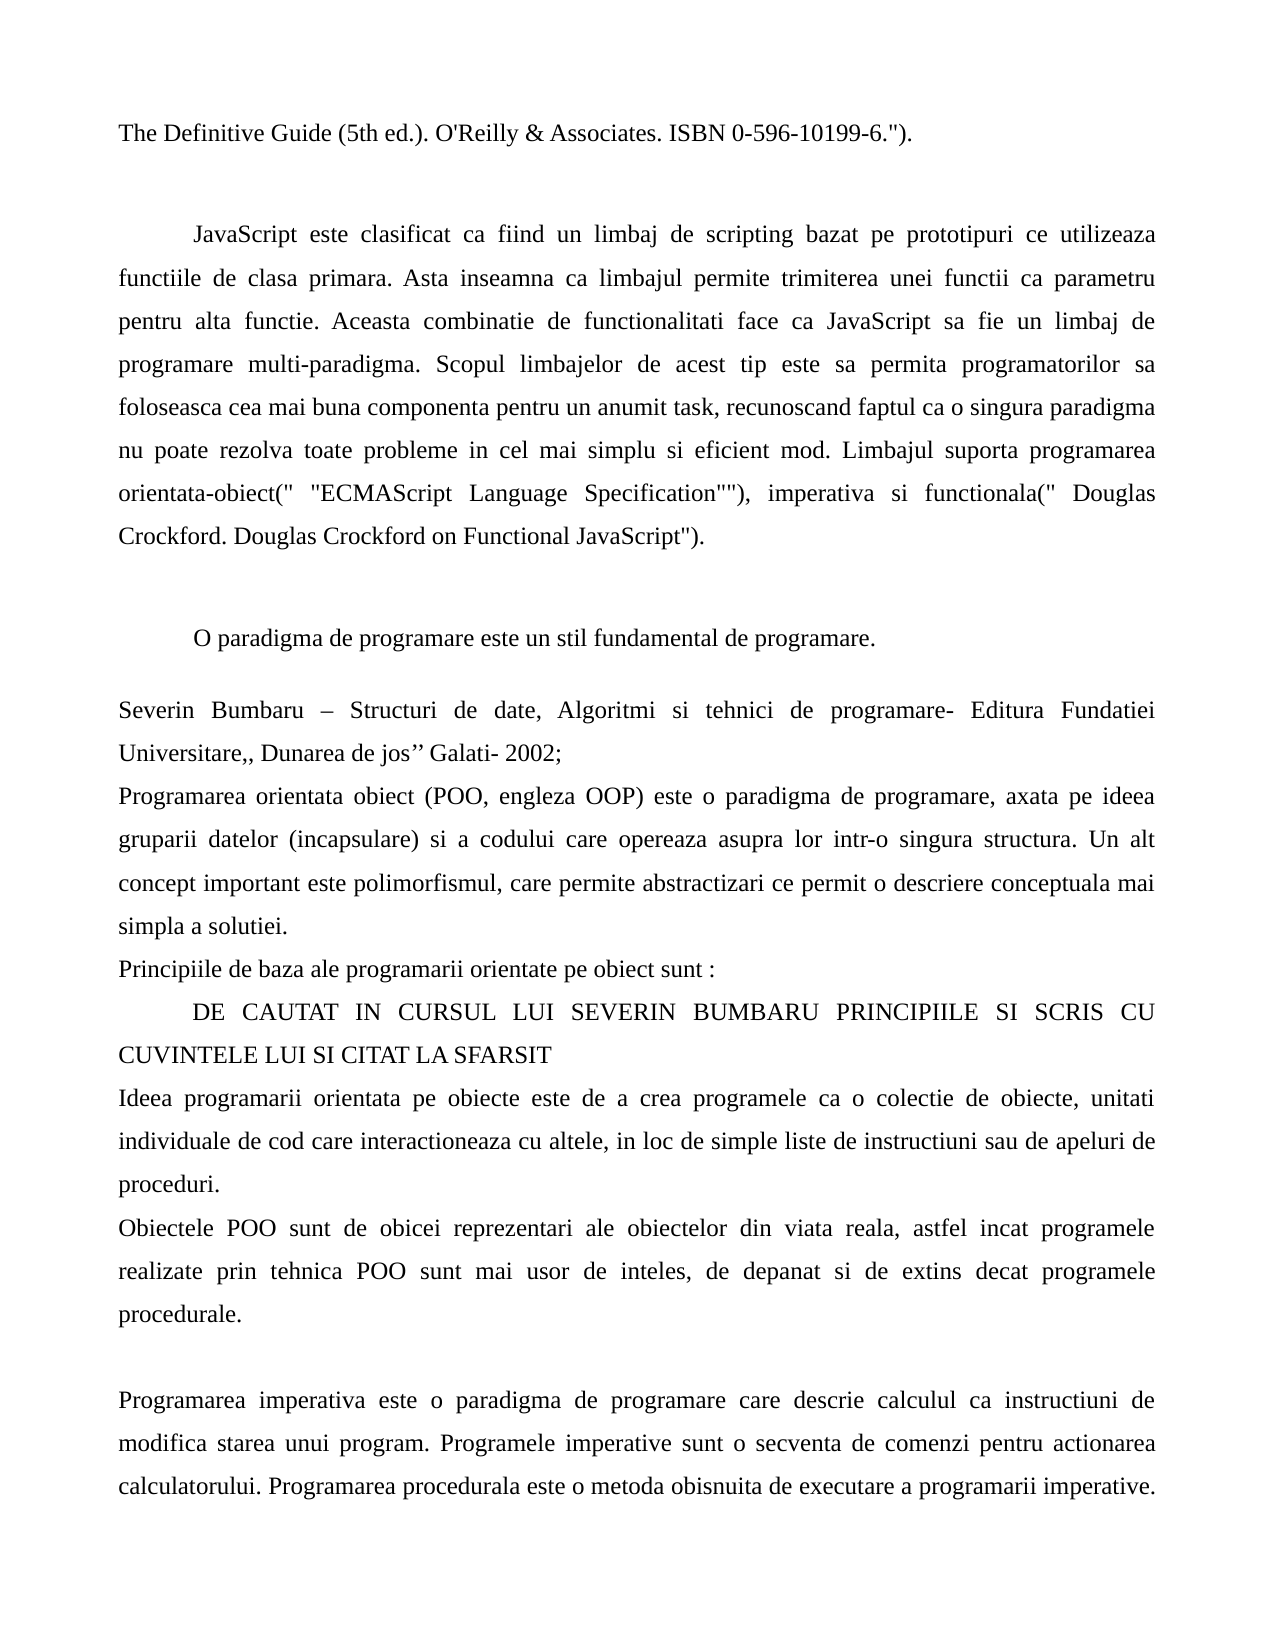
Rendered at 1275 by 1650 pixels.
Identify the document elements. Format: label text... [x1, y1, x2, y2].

subtitle The Definitive Guide (5th ed.). O'Reilly & Associates. ISBN 0-596-10199-6."). [118, 118, 1157, 147]
subtitle O paradigma de programare este un stil fundamental de programare. [118, 623, 1157, 652]
text Programarea imperativa este o paradigma de programare care descrie calculul ca instructiuni de modifica starea unui program. Programele imperative sunt o secventa de comenzi pentru actionarea calculatorului. Programarea procedurala este o metoda obisnuita de executare a programarii imperative. [118, 1385, 1157, 1500]
text DE CAUTAT IN CURSUL LUI SEVERIN BUMBARU PRINCIPIILE SI SCRIS CU CUVINTELE LUI SI CITAT LA SFARSIT [118, 997, 1157, 1069]
text Programarea orientata obiect (POO, engleza OOP) este o paradigma de programare, axata pe ideea gruparii datelor (incapsulare) si a codului care opereaza asupra lor intr-o singura structura. Un alt concept important este polimorfismul, care permite abstractizari ce permit o descriere conceptuala mai simpla a solutiei. [118, 781, 1157, 939]
subtitle JavaScript este clasificat ca fiind un limbaj de scripting bazat pe prototipuri ce utilizeaza functiile de clasa primara. Asta inseamna ca limbajul permite trimiterea unei functii ca parametru pentru alta functie. Aceasta combinatie de functionalitati face ca JavaScript sa fie un limbaj de programare multi-paradigma. Scopul limbajelor de acest tip este sa permita programatorilor sa foloseasca cea mai buna componenta pentru un anumit task, recunoscand faptul ca o singura paradigma nu poate rezolva toate probleme in cel mai simplu si eficient mod. Limbajul suporta programarea orientata-obiect(" "ECMAScript Language Specification""), imperativa si functionala(" Douglas Crockford. Douglas Crockford on Functional JavaScript"). [118, 219, 1157, 550]
text Principiile de baza ale programarii orientate pe obiect sunt : [118, 954, 1157, 983]
text Severin Bumbaru – Structuri de date, Algoritmi si tehnici de programare- Editura Fundatiei Universitare,, Dunarea de jos’’ Galati- 2002; [118, 695, 1157, 767]
text Obiectele POO sunt de obicei reprezentari ale obiectelor din viata reala, astfel incat programele realizate prin tehnica POO sunt mai usor de inteles, de depanat si de extins decat programele procedurale. [118, 1213, 1157, 1328]
text Ideea programarii orientata pe obiecte este de a crea programele ca o colectie de obiecte, unitati individuale de cod care interactioneaza cu altele, in loc de simple liste de instructiuni sau de apeluri de proceduri. [118, 1083, 1157, 1198]
